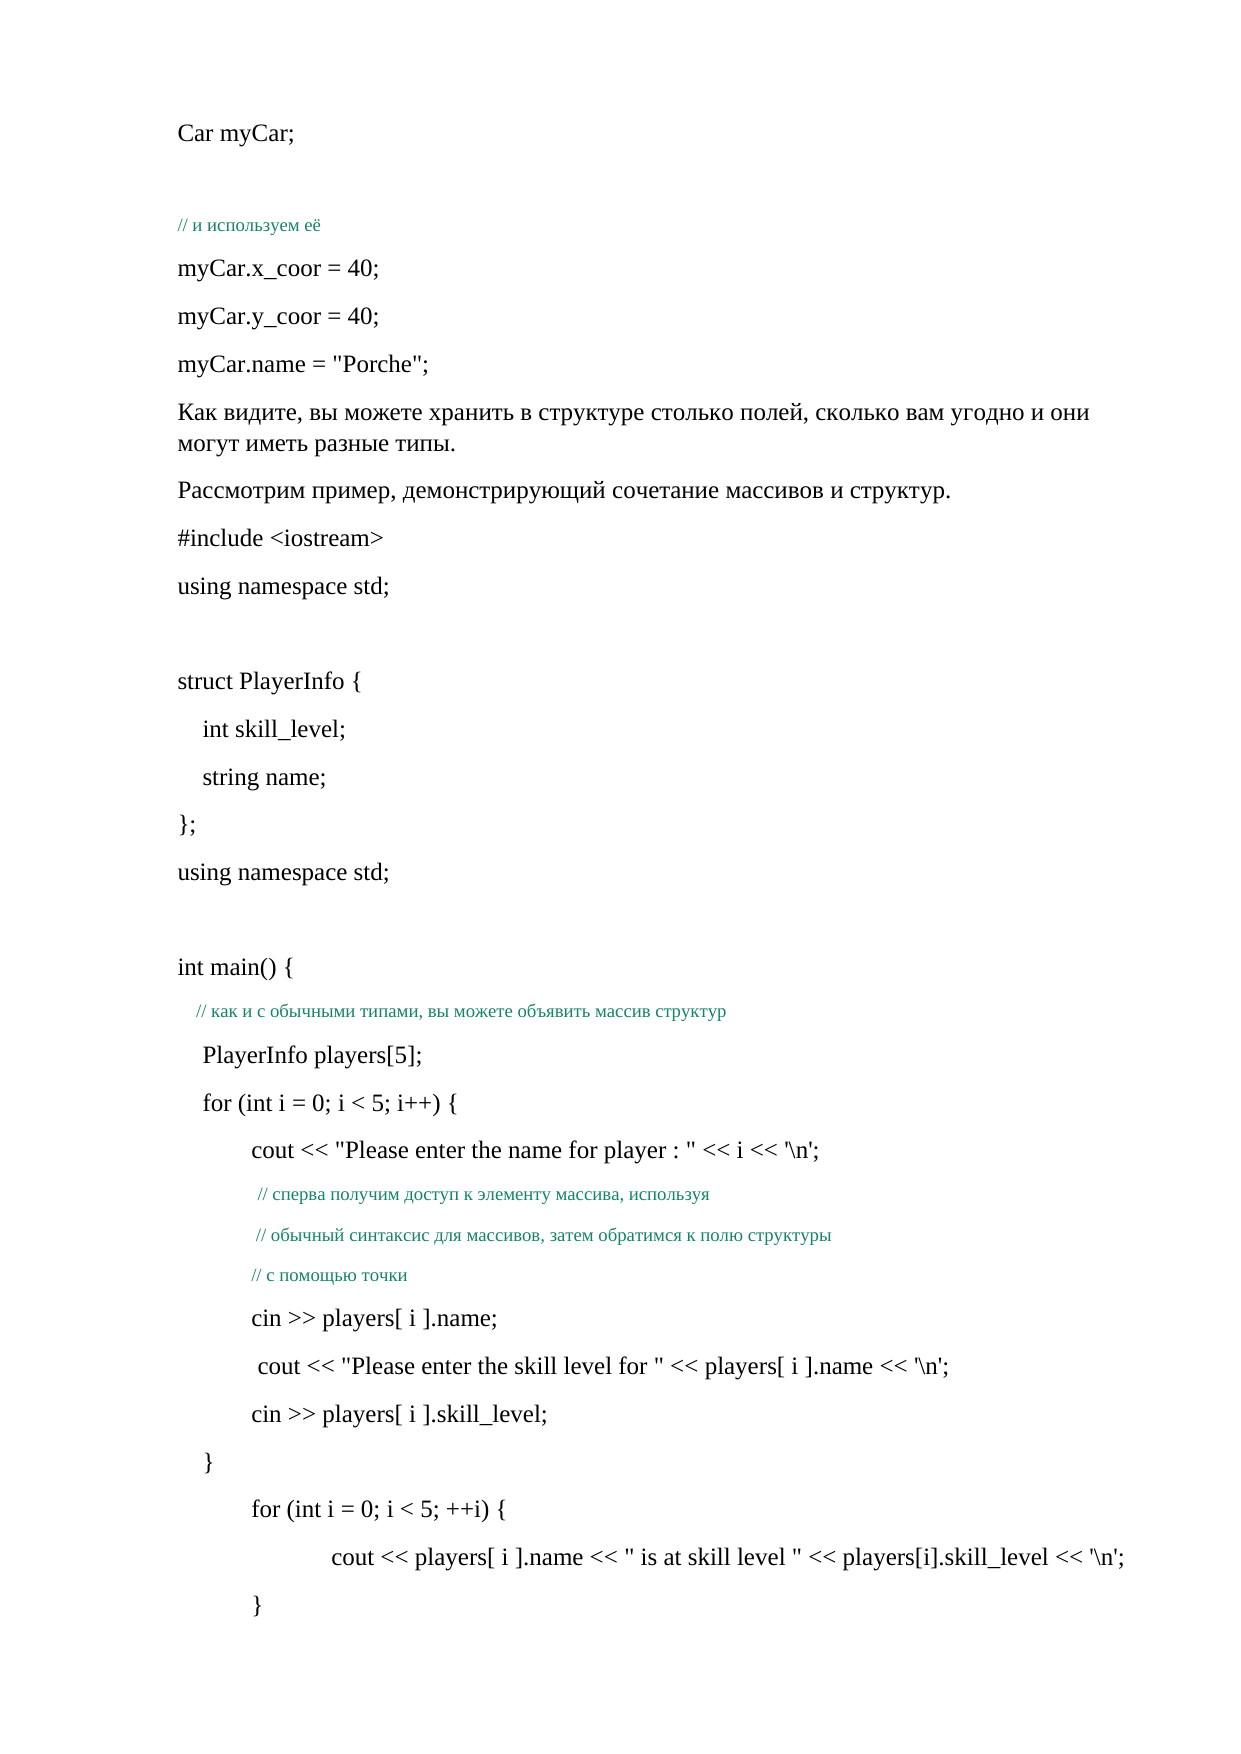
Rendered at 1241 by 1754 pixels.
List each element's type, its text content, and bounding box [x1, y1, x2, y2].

text for (int i = 0; i < 5; ++i) { [177, 1494, 1152, 1523]
text for (int i = 0; i < 5; i++) { [177, 1088, 1152, 1116]
text } [177, 1590, 1152, 1618]
text cout << players[ i ].name << " is at skill level " << players[i].skill_level << '\n'; [177, 1542, 1152, 1571]
text } [177, 1447, 1152, 1475]
text cin >> players[ i ].name; [177, 1303, 1152, 1332]
text myCar.name = "Porche"; [177, 349, 1152, 378]
text myCar.x_coor = 40; [177, 253, 1152, 282]
text // как и с обычными типами, вы можете объявить массив структур [177, 1000, 1152, 1022]
text cin >> players[ i ].skill_level; [177, 1399, 1152, 1428]
text string name; [177, 762, 1152, 790]
text // обычный синтаксис для массивов, затем обратимся к полю структуры [177, 1224, 1152, 1245]
text // с помощью точки [177, 1263, 1152, 1285]
text Как видите, вы можете хранить в структуре столько полей, сколько вам угодно и они могут иметь разные типы. [177, 397, 1152, 456]
text }; [177, 809, 1152, 838]
text int main() { [177, 952, 1152, 981]
text Car myCar; [177, 118, 1152, 147]
text myCar.y_coor = 40; [177, 301, 1152, 330]
text Рассмотрим пример, демонстрирующий сочетание массивов и структур. [177, 475, 1152, 504]
text struct PlayerInfo { [177, 666, 1152, 695]
text int skill_level; [177, 714, 1152, 743]
text using namespace std; [177, 857, 1152, 886]
text cout << "Please enter the name for player : " << i << '\n'; [177, 1135, 1152, 1164]
text cout << "Please enter the skill level for " << players[ i ].name << '\n'; [177, 1351, 1152, 1380]
text PlayerInfo players[5]; [177, 1040, 1152, 1069]
text using namespace std; [177, 571, 1152, 599]
text #include <iostream> [177, 523, 1152, 552]
text // и используем её [177, 213, 1152, 235]
text // сперва получим доступ к элементу массива, используя [177, 1183, 1152, 1205]
